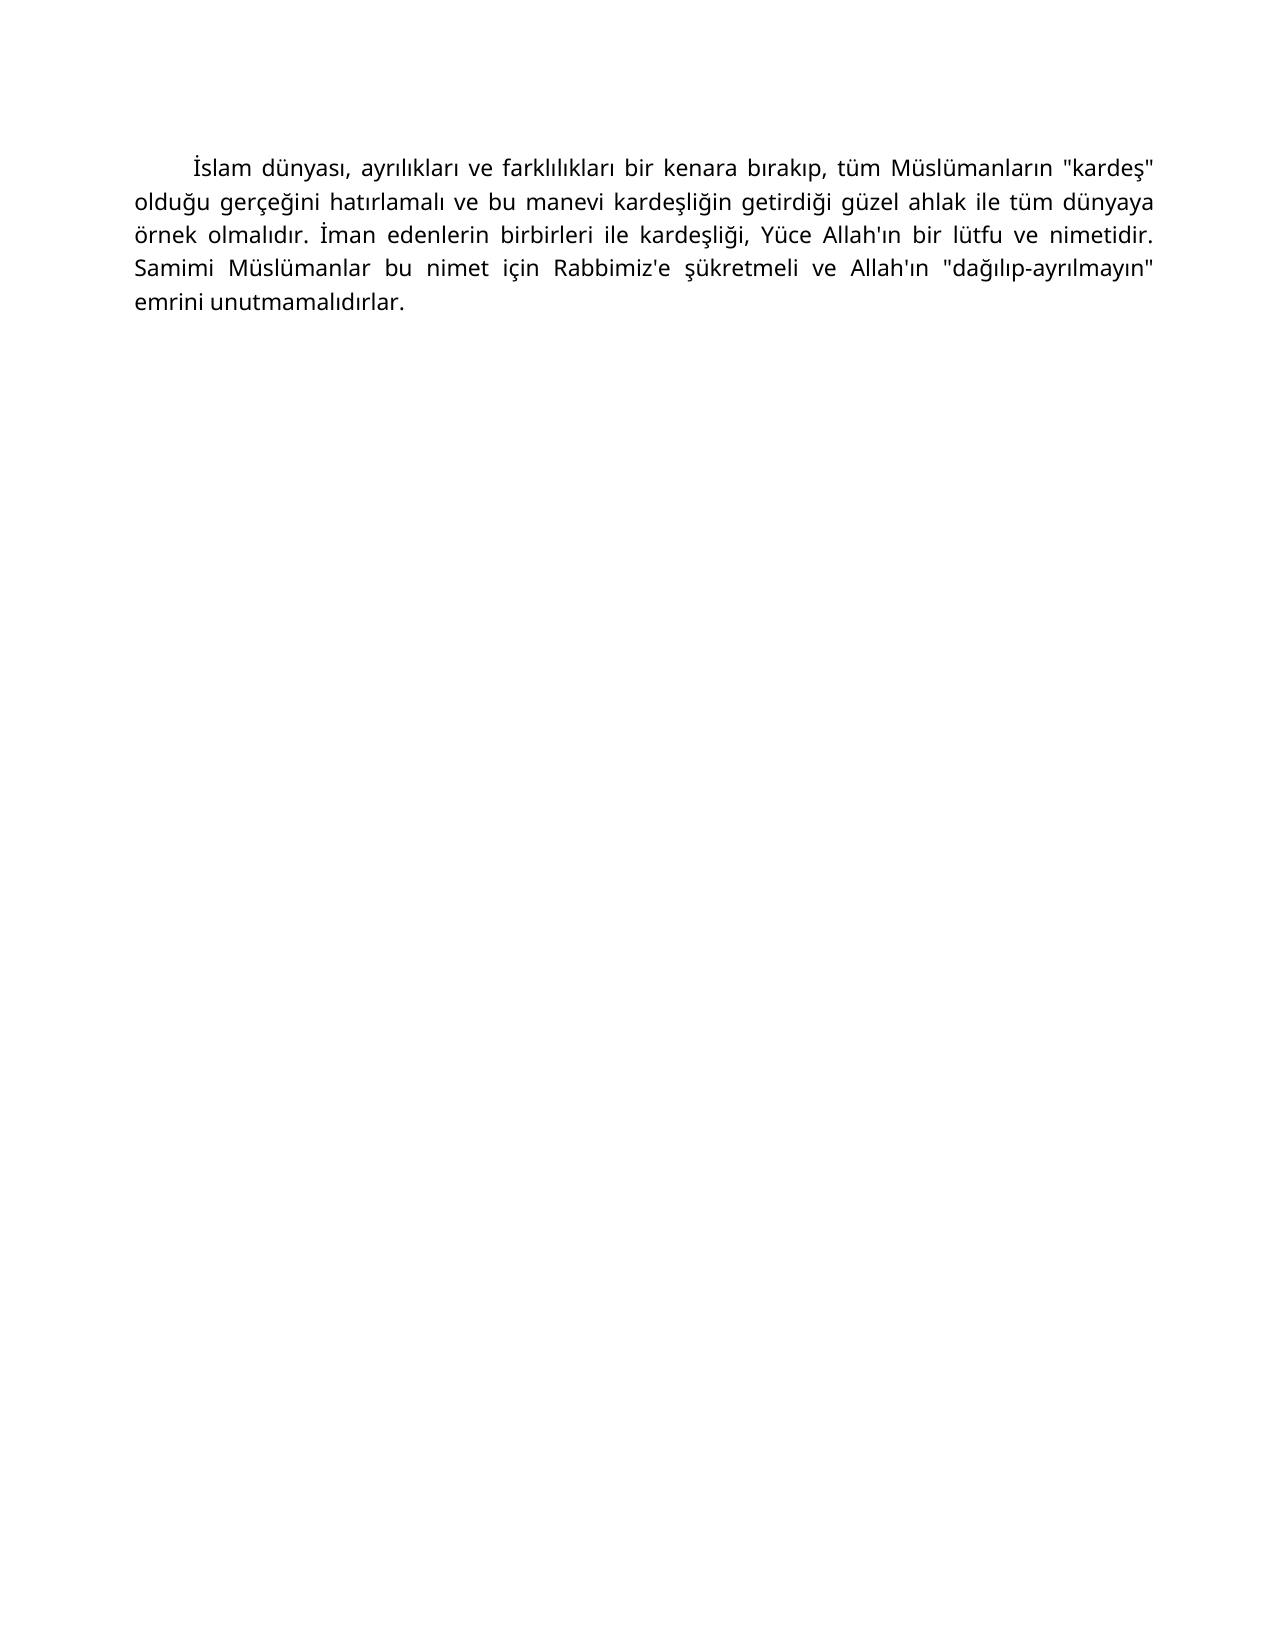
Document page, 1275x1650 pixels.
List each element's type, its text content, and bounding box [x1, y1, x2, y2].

text İslam dünyası, ayrılıkları ve farklılıkları bir kenara bırakıp, tüm Müslümanların "kardeş" olduğu gerçeğini hatırlamalı ve bu manevi kardeşliğin getirdiği güzel ahlak ile tüm dünyaya örnek olmalıdır. İman edenlerin birbirleri ile kardeşliği, Yüce Allah'ın bir lütfu ve nimetidir. Samimi Müslümanlar bu nimet için Rabbimiz'e şükretmeli ve Allah'ın "dağılıp-ayrılmayın" emrini unutmamalıdırlar. [134, 150, 1155, 317]
